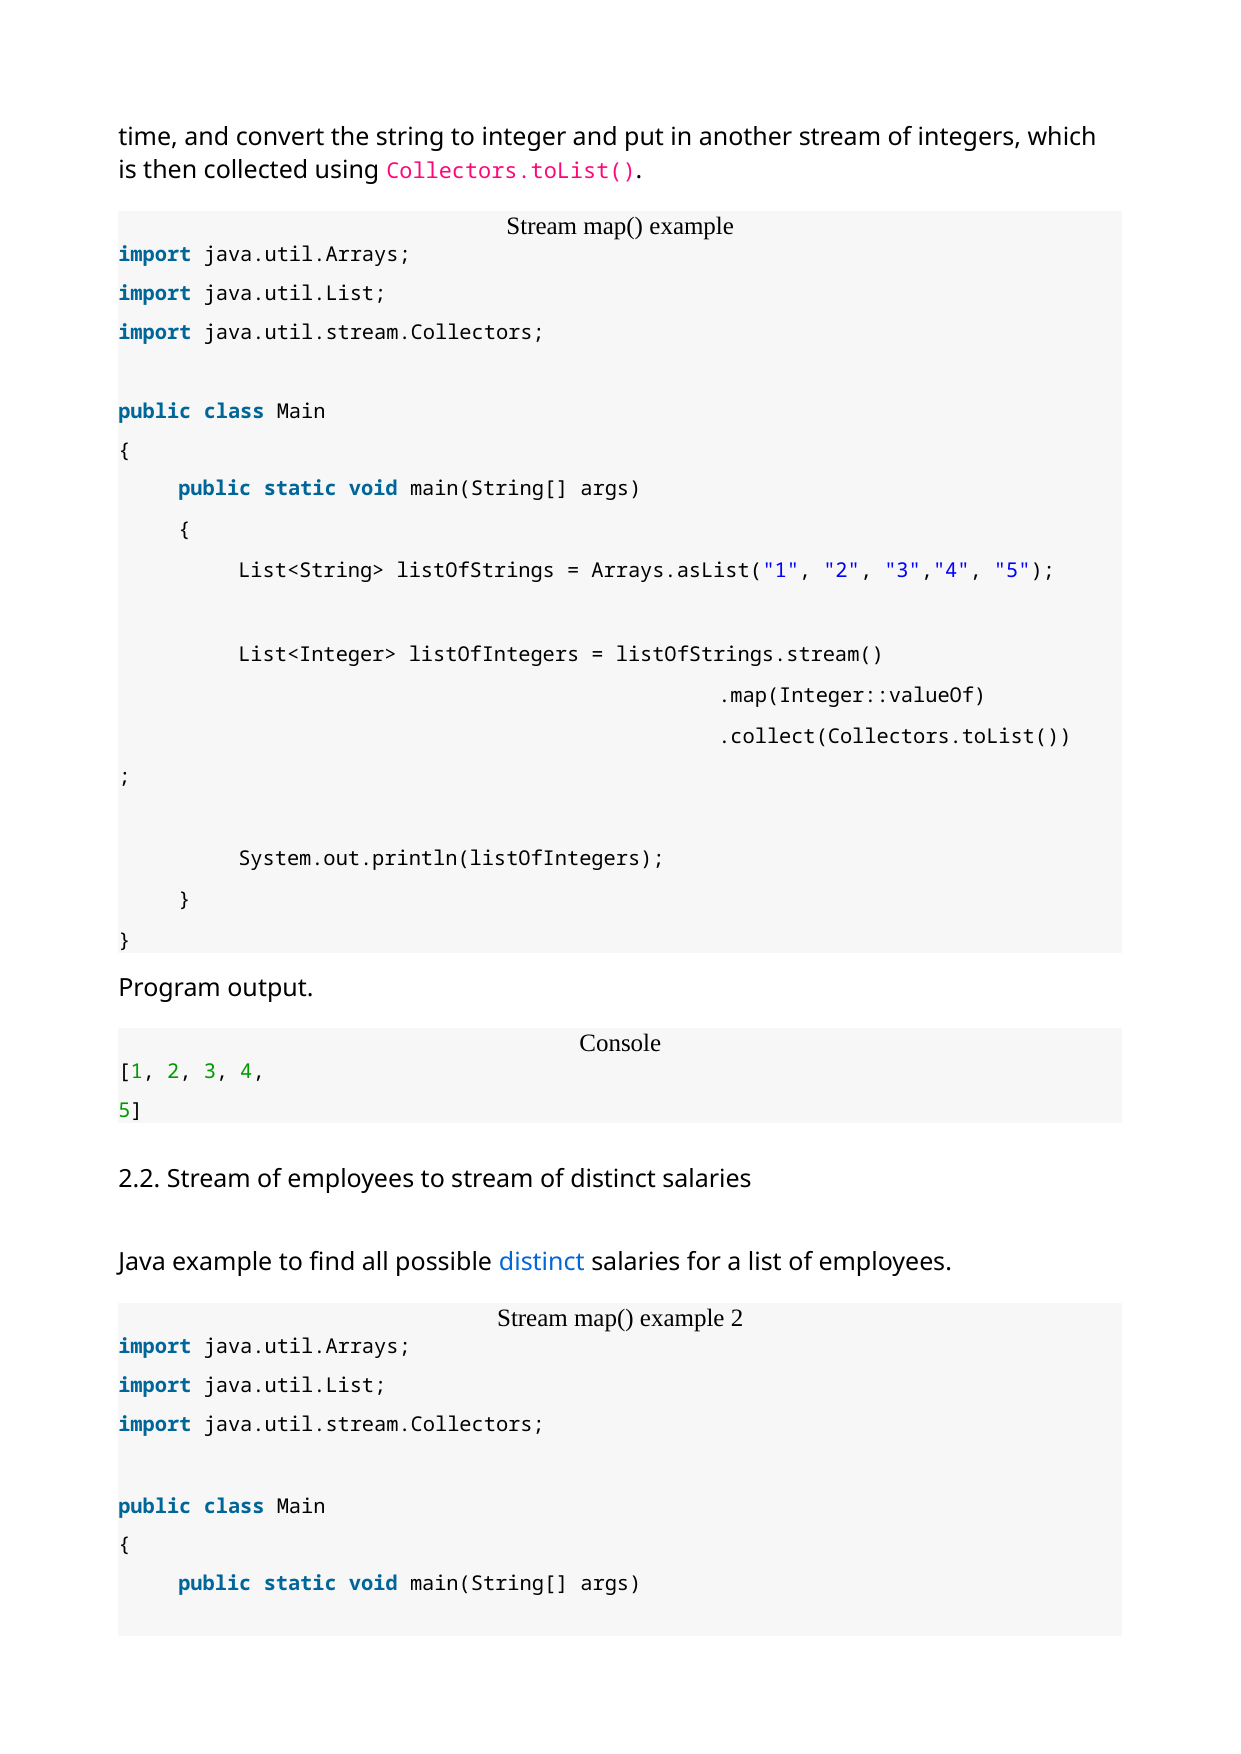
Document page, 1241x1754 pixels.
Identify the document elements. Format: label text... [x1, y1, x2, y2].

text Stream map() example 2 [118, 1303, 1122, 1332]
text Stream map() example [118, 211, 1122, 240]
table_header [1, 2, 3, 4, 5] [118, 1057, 284, 1123]
text Java example to find all possible distinct salaries for a list of employees. [118, 1244, 1122, 1278]
subtitle 2.2. Stream of employees to stream of distinct salaries [118, 1161, 1122, 1195]
table_header import java.util.Arrays; import java.util.List; import java.util.stream.Collectors; public class Main { public static void main(String[] args) { List<String> listOfStrings = Arrays.asList("1", "2", "3","4", "5"); List<Integer> listOfIntegers = listOfStrings.stream() .map(Integer::valueOf) .collect(Collectors.toList()); System.out.println(listOfIntegers); } } [118, 240, 1079, 953]
text time, and convert the string to integer and put in another stream of integers, which is then collected using Collectors.toList(). [118, 118, 1122, 186]
table_header import java.util.Arrays; import java.util.List; import java.util.stream.Collectors; public class Main { public static void main(String[] args) [118, 1332, 1122, 1598]
text Console [118, 1028, 1122, 1057]
text Program output. [118, 969, 1122, 1003]
